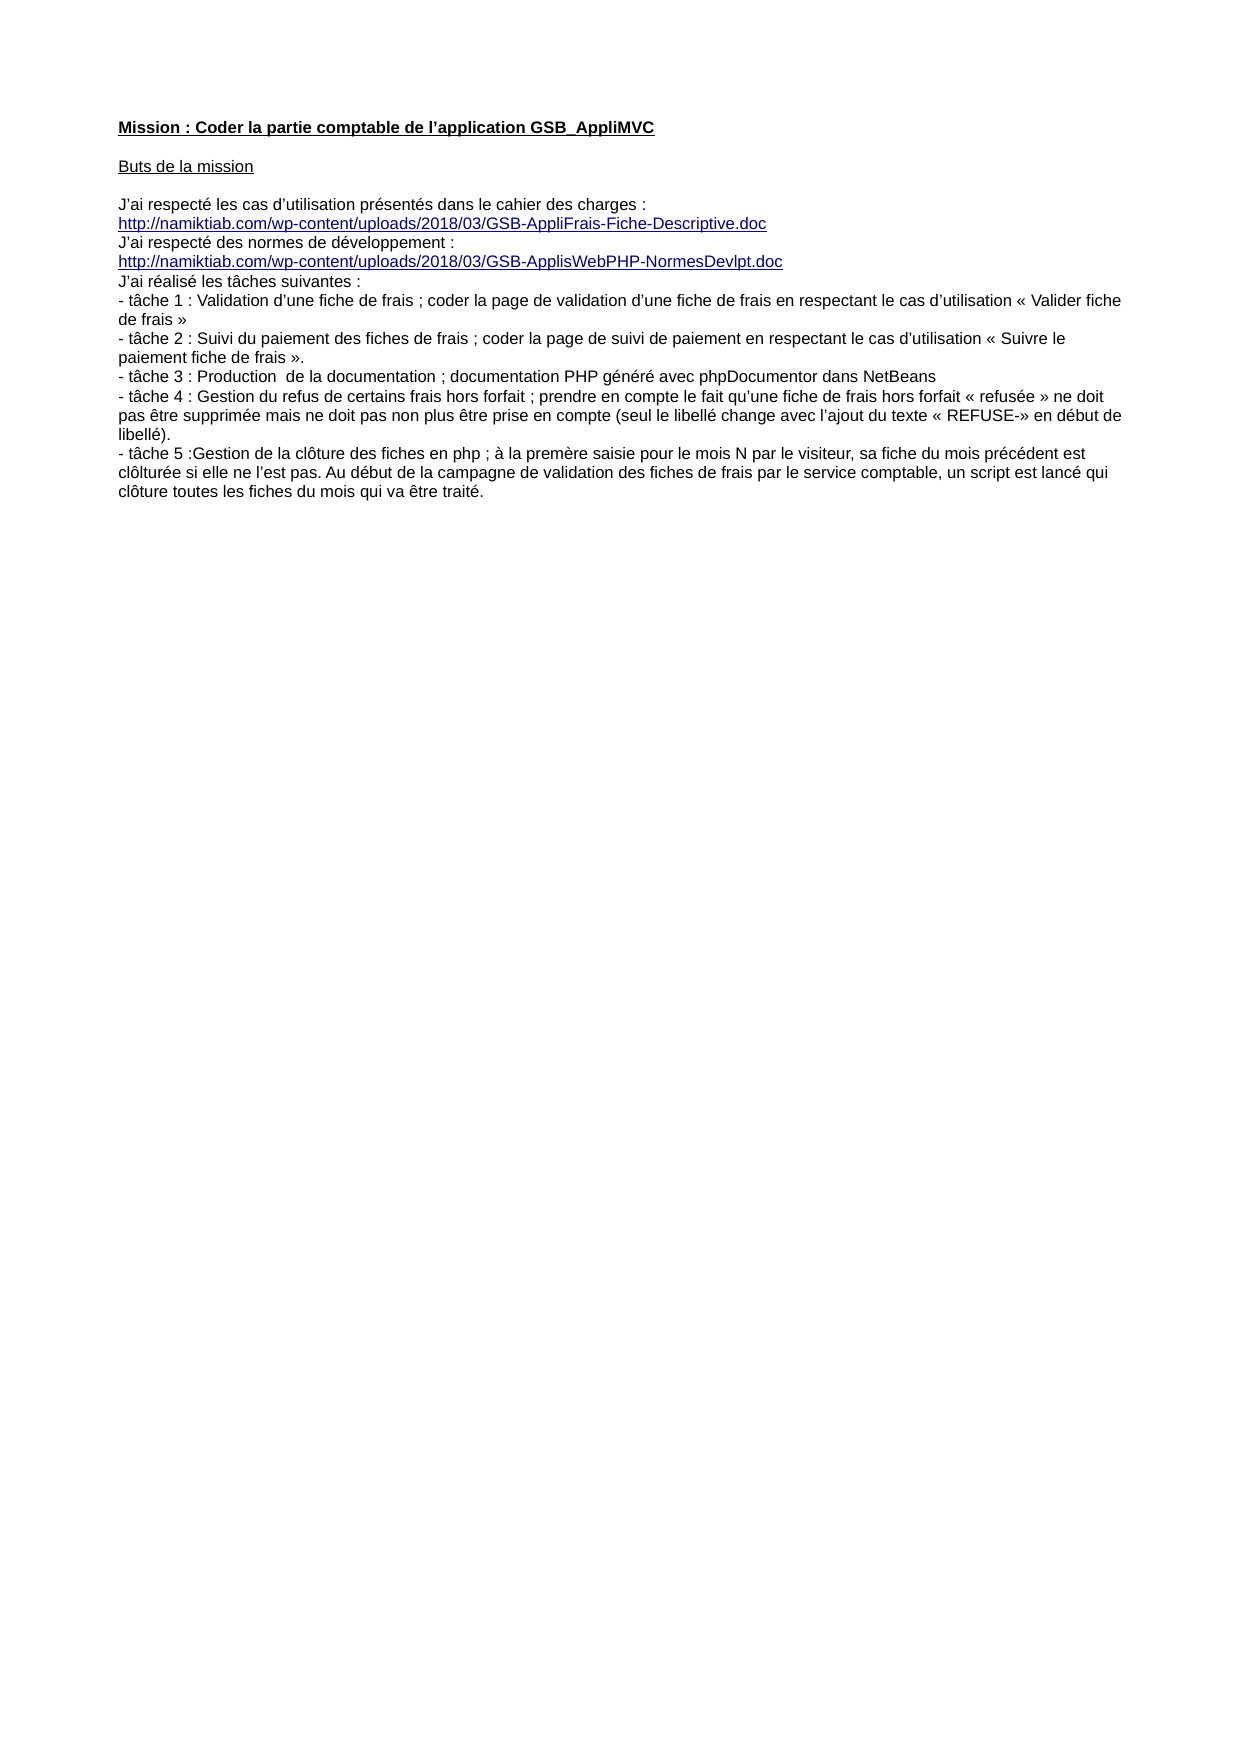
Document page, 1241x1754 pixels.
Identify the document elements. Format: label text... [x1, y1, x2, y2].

text J’ai respecté des normes de développement : [118, 233, 1122, 252]
text - tâche 3 : Production de la documentation ; documentation PHP généré avec phpDocumentor dans NetBeans [118, 367, 1122, 386]
text http://namiktiab.com/wp-content/uploads/2018/03/GSB-AppliFrais-Fiche-Descriptive.doc [118, 214, 1122, 233]
text Mission : Coder la partie comptable de l’application GSB_AppliMVC [118, 118, 1122, 137]
text - tâche 2 : Suivi du paiement des fiches de frais ; coder la page de suivi de paiement en respectant le cas d’utilisation « Suivre le paiement fiche de frais ». [118, 329, 1122, 367]
text J’ai respecté les cas d’utilisation présentés dans le cahier des charges : [118, 195, 1122, 214]
text - tâche 1 : Validation d’une fiche de frais ; coder la page de validation d’une fiche de frais en respectant le cas d’utilisation « Valider fiche de frais » [118, 291, 1122, 329]
text http://namiktiab.com/wp-content/uploads/2018/03/GSB-ApplisWebPHP-NormesDevlpt.doc [118, 252, 1122, 271]
text - tâche 5 :Gestion de la clôture des fiches en php ; à la premère saisie pour le mois N par le visiteur, sa fiche du mois précédent est clôlturée si elle ne l’est pas. Au début de la campagne de validation des fiches de frais par le service comptable, un script est lancé qui clôture toutes les fiches du mois qui va être traité. [118, 444, 1122, 501]
text J’ai réalisé les tâches suivantes : [118, 271, 1122, 291]
text - tâche 4 : Gestion du refus de certains frais hors forfait ; prendre en compte le fait qu’une fiche de frais hors forfait « refusée » ne doit pas être supprimée mais ne doit pas non plus être prise en compte (seul le libellé change avec l’ajout du texte « REFUSE-» en début de libellé). [118, 386, 1122, 444]
text Buts de la mission [118, 156, 1122, 176]
